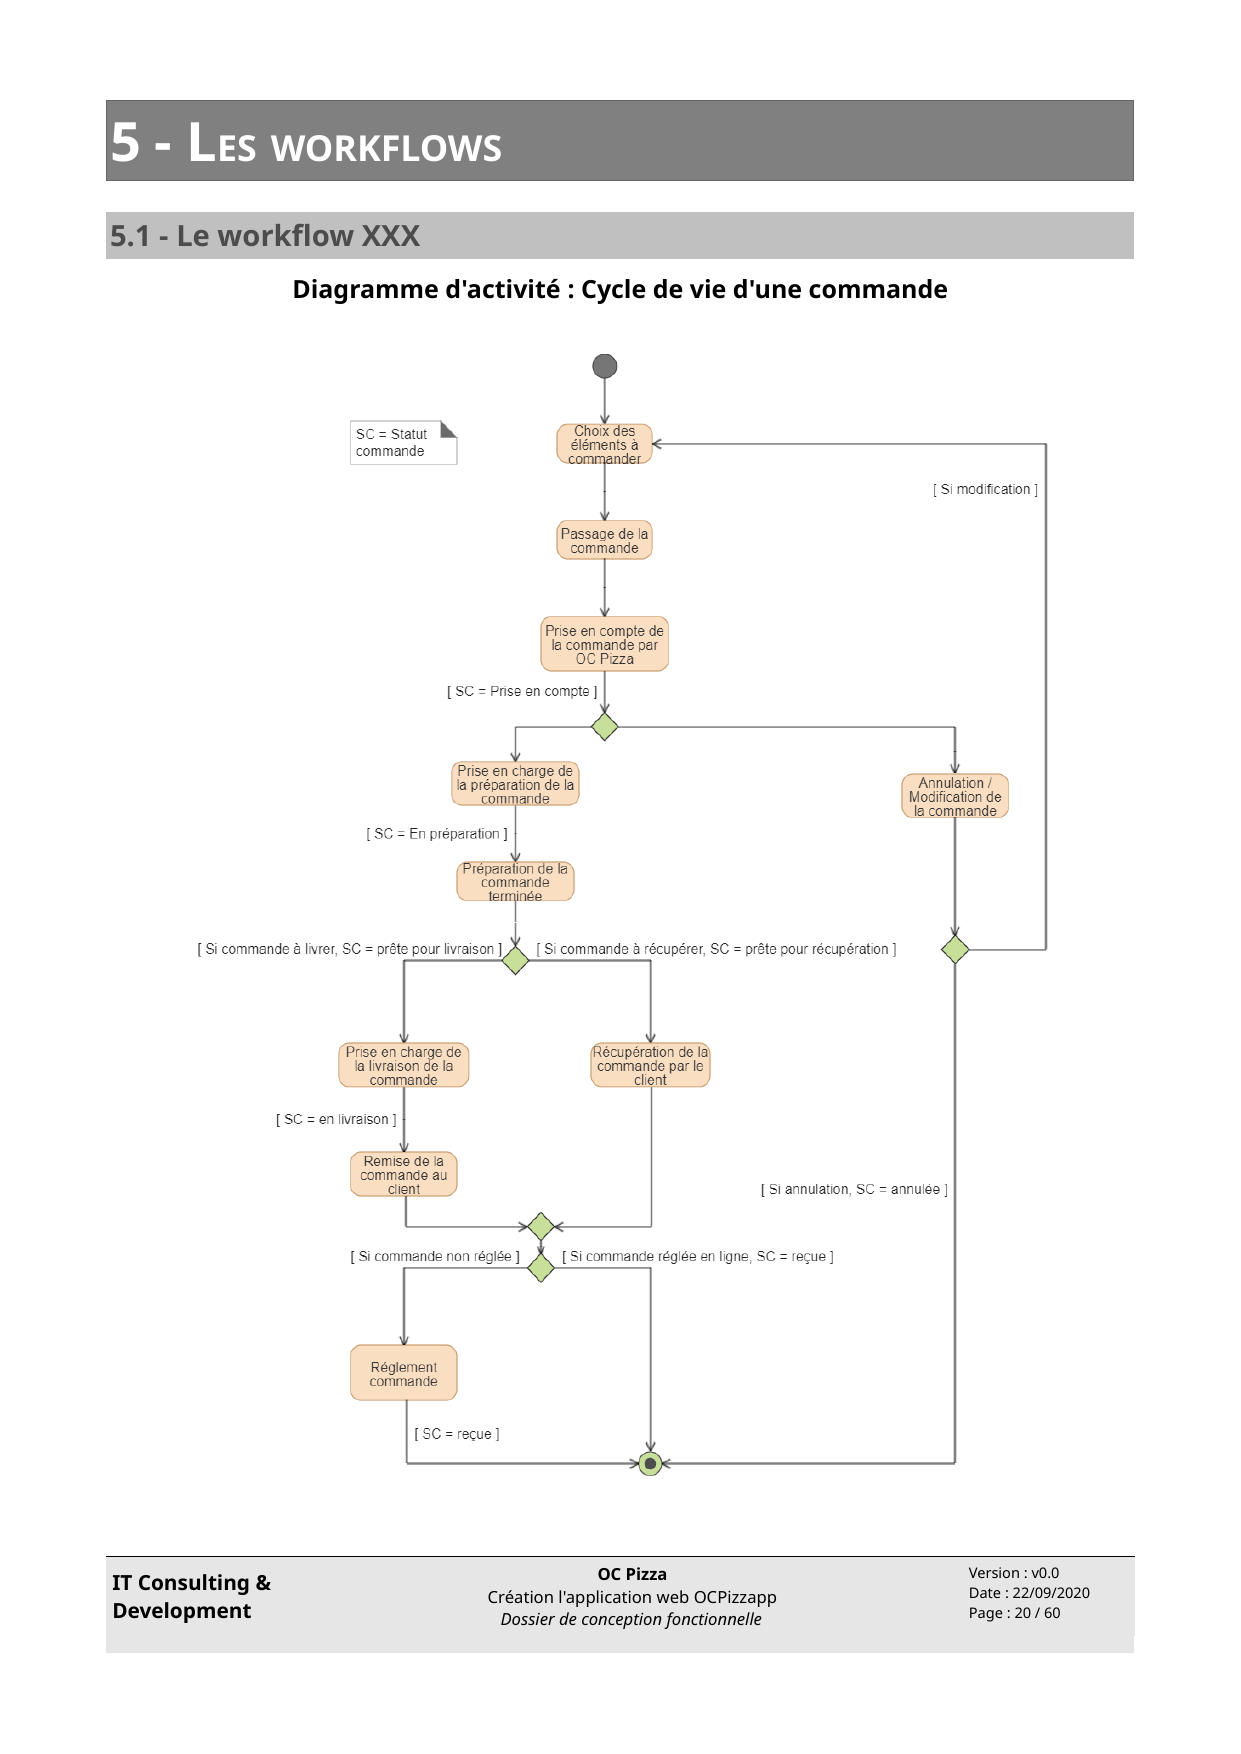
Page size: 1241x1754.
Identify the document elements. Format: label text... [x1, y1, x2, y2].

text Diagramme d'activité : Cycle de vie d'une commande [106, 271, 1134, 305]
subtitle Le workflow XXX [107, 213, 1133, 258]
subtitle Les workflows [107, 101, 1133, 180]
picture [186, 354, 1054, 1489]
